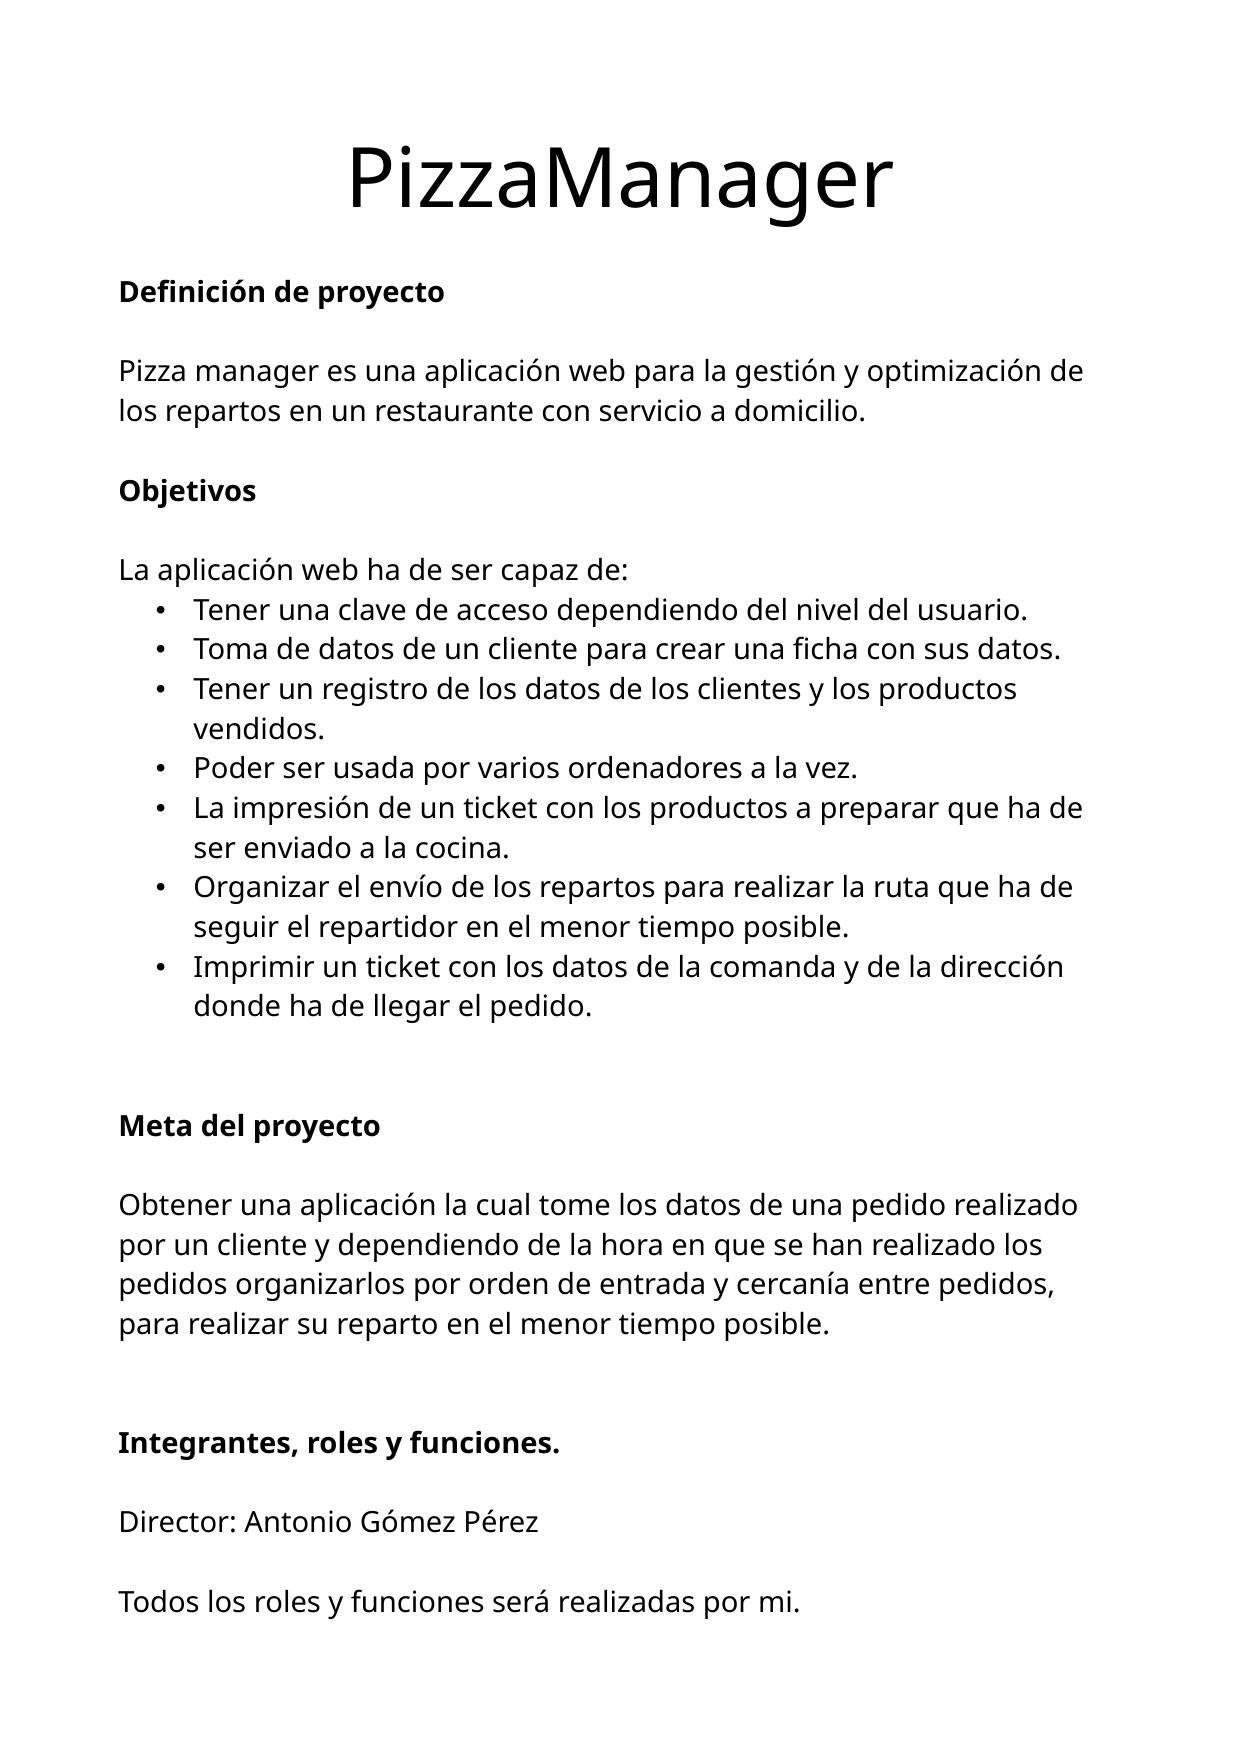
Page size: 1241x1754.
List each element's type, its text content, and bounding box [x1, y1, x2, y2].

text Director: Antonio Gómez Pérez [118, 1502, 1122, 1541]
text PizzaManager [118, 118, 1122, 232]
text La aplicación web ha de ser capaz de: [118, 549, 1122, 589]
text Pizza manager es una aplicación web para la gestión y optimización de los repartos en un restaurante con servicio a domicilio. [118, 351, 1122, 430]
text Definición de proyecto [118, 271, 1122, 311]
text Obtener una aplicación la cual tome los datos de una pedido realizado por un cliente y dependiendo de la hora en que se han realizado los pedidos organizarlos por orden de entrada y cercanía entre pedidos, para realizar su reparto en el menor tiempo posible. [118, 1184, 1122, 1343]
text Meta del proyecto [118, 1105, 1122, 1144]
text Integrantes, roles y funciones. [118, 1422, 1122, 1462]
list Organizar el envío de los repartos para realizar la ruta que ha de seguir el repartidor en el menor tiempo posible. [156, 867, 1122, 946]
text Todos los roles y funciones será realizadas por mi. [118, 1581, 1122, 1621]
list Tener una clave de acceso dependiendo del nivel del usuario. [156, 589, 1122, 628]
list Poder ser usada por varios ordenadores a la vez. [156, 748, 1122, 787]
list Tener un registro de los datos de los clientes y los productos vendidos. [156, 668, 1122, 748]
list Toma de datos de un cliente para crear una ficha con sus datos. [156, 628, 1122, 668]
list Imprimir un ticket con los datos de la comanda y de la dirección donde ha de llegar el pedido. [156, 946, 1122, 1025]
text Objetivos [118, 470, 1122, 509]
list La impresión de un ticket con los productos a preparar que ha de ser enviado a la cocina. [156, 787, 1122, 867]
